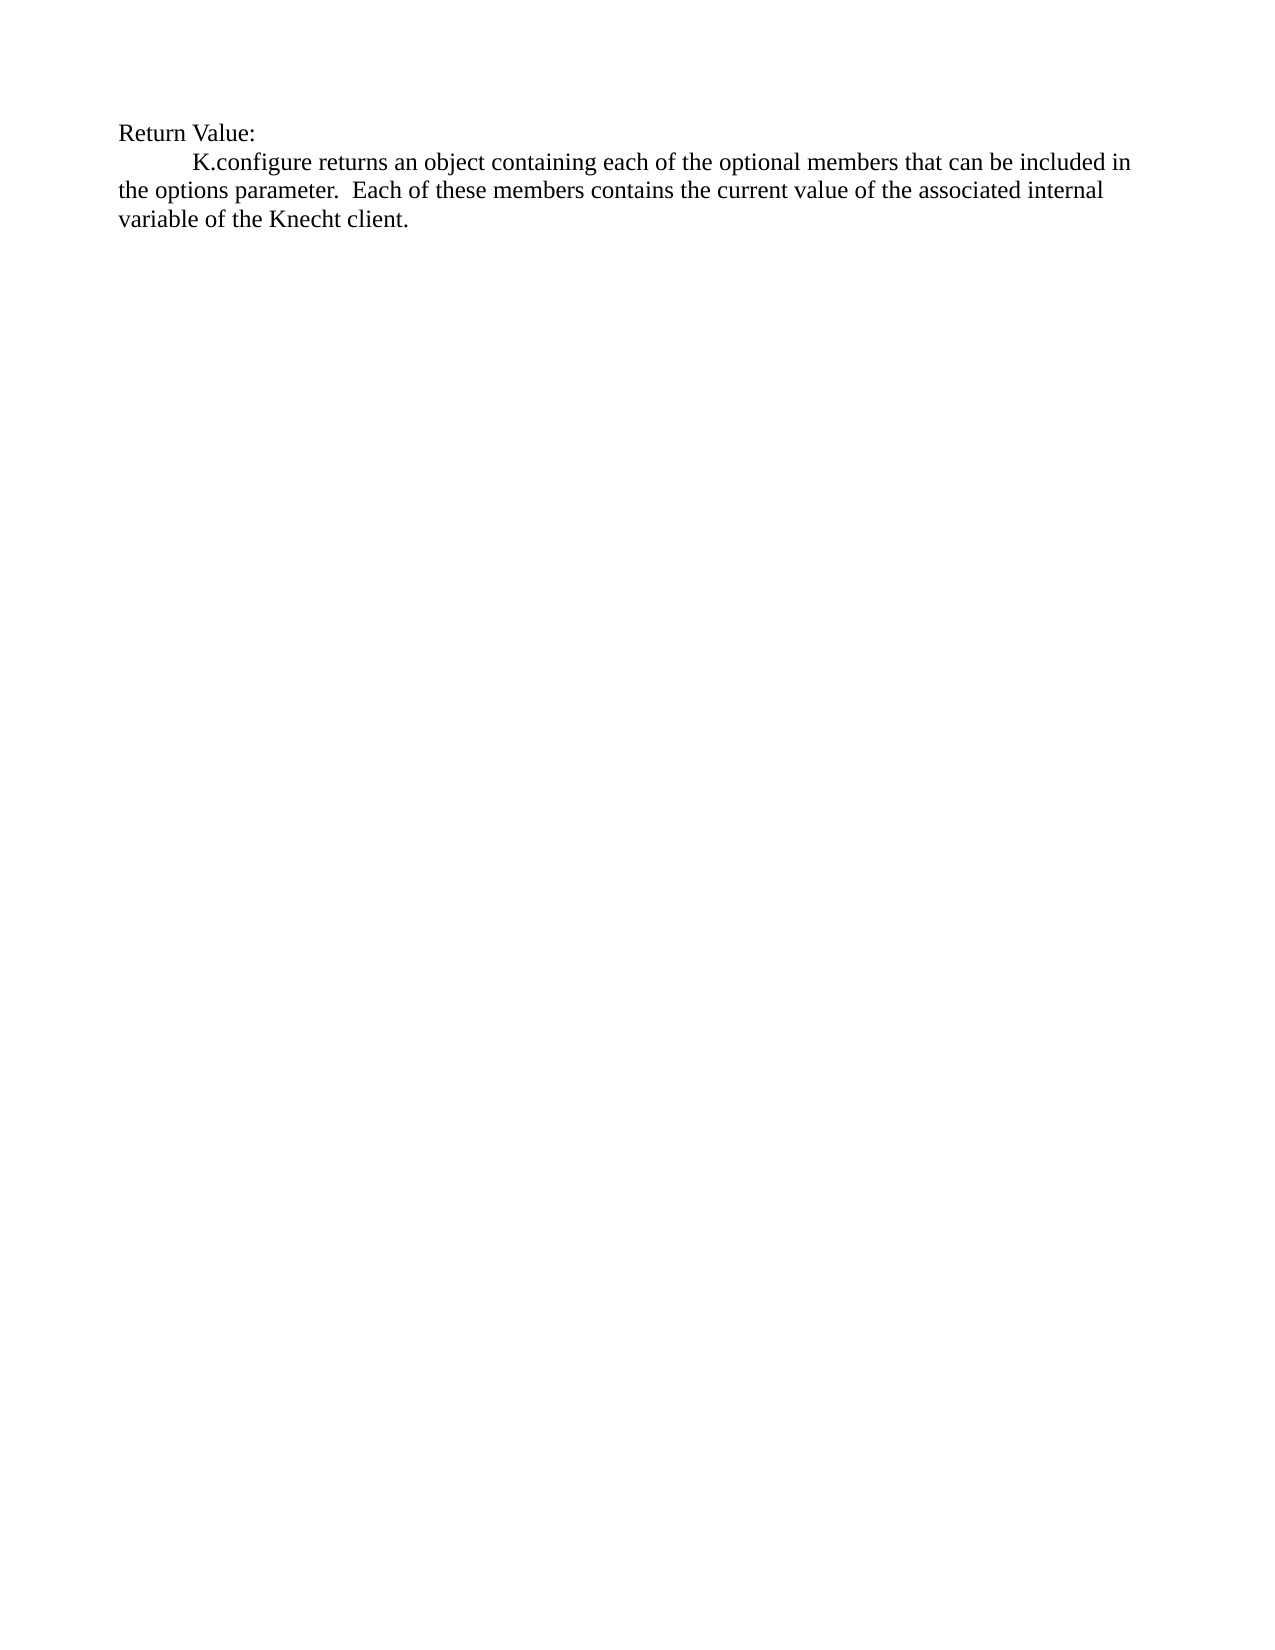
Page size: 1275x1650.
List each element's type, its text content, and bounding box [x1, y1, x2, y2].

text K.configure returns an object containing each of the optional members that can be included in the options parameter. Each of these members contains the current value of the associated internal variable of the Knecht client. [118, 147, 1157, 233]
text Return Value: [118, 118, 1157, 147]
